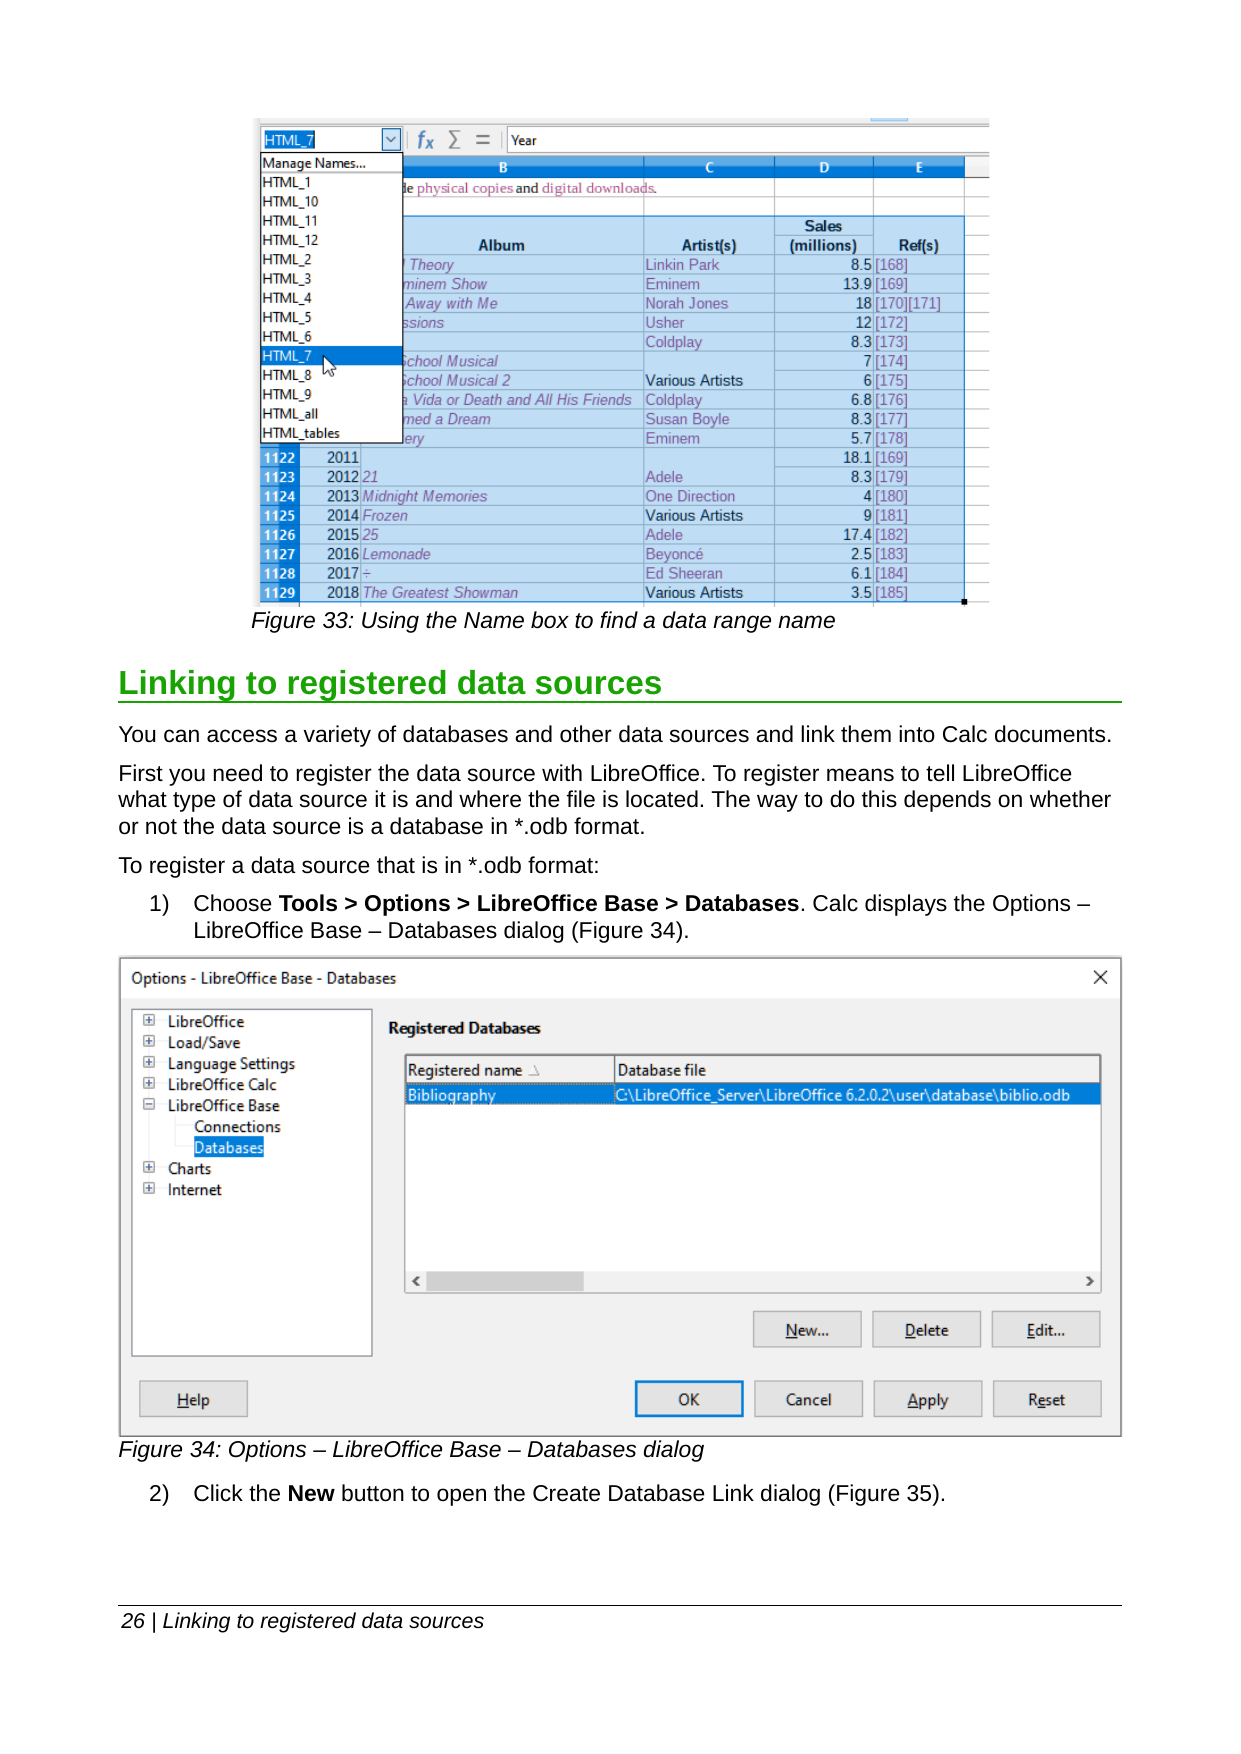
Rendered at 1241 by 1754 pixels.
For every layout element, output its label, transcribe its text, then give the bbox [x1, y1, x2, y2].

list Click the New button to open the Create Database Link dialog (Figure 35). [169, 1480, 1122, 1506]
text You can access a variety of databases and other data sources and link them into Calc documents. [118, 721, 1122, 747]
list To register a data source that is in *.odb format: [118, 852, 1122, 878]
list Choose Tools > Options > LibreOffice Base > Databases. Calc displays the Options – LibreOffice Base – Databases dialog (Figure 34). [169, 890, 1122, 943]
subtitle Linking to registered data sources [118, 663, 1122, 701]
text First you need to register the data source with LibreOffice. To register means to tell LibreOffice what type of data source it is and where the file is located. The way to do this depends on whether or not the data source is a database in *.odb format. [118, 760, 1122, 839]
text Figure 34: Options – LibreOffice Base – Databases dialog [118, 1437, 1122, 1463]
picture [117, 955, 1123, 1437]
text Figure 33: Using the Name box to find a data range name [251, 607, 989, 633]
picture [250, 118, 990, 607]
